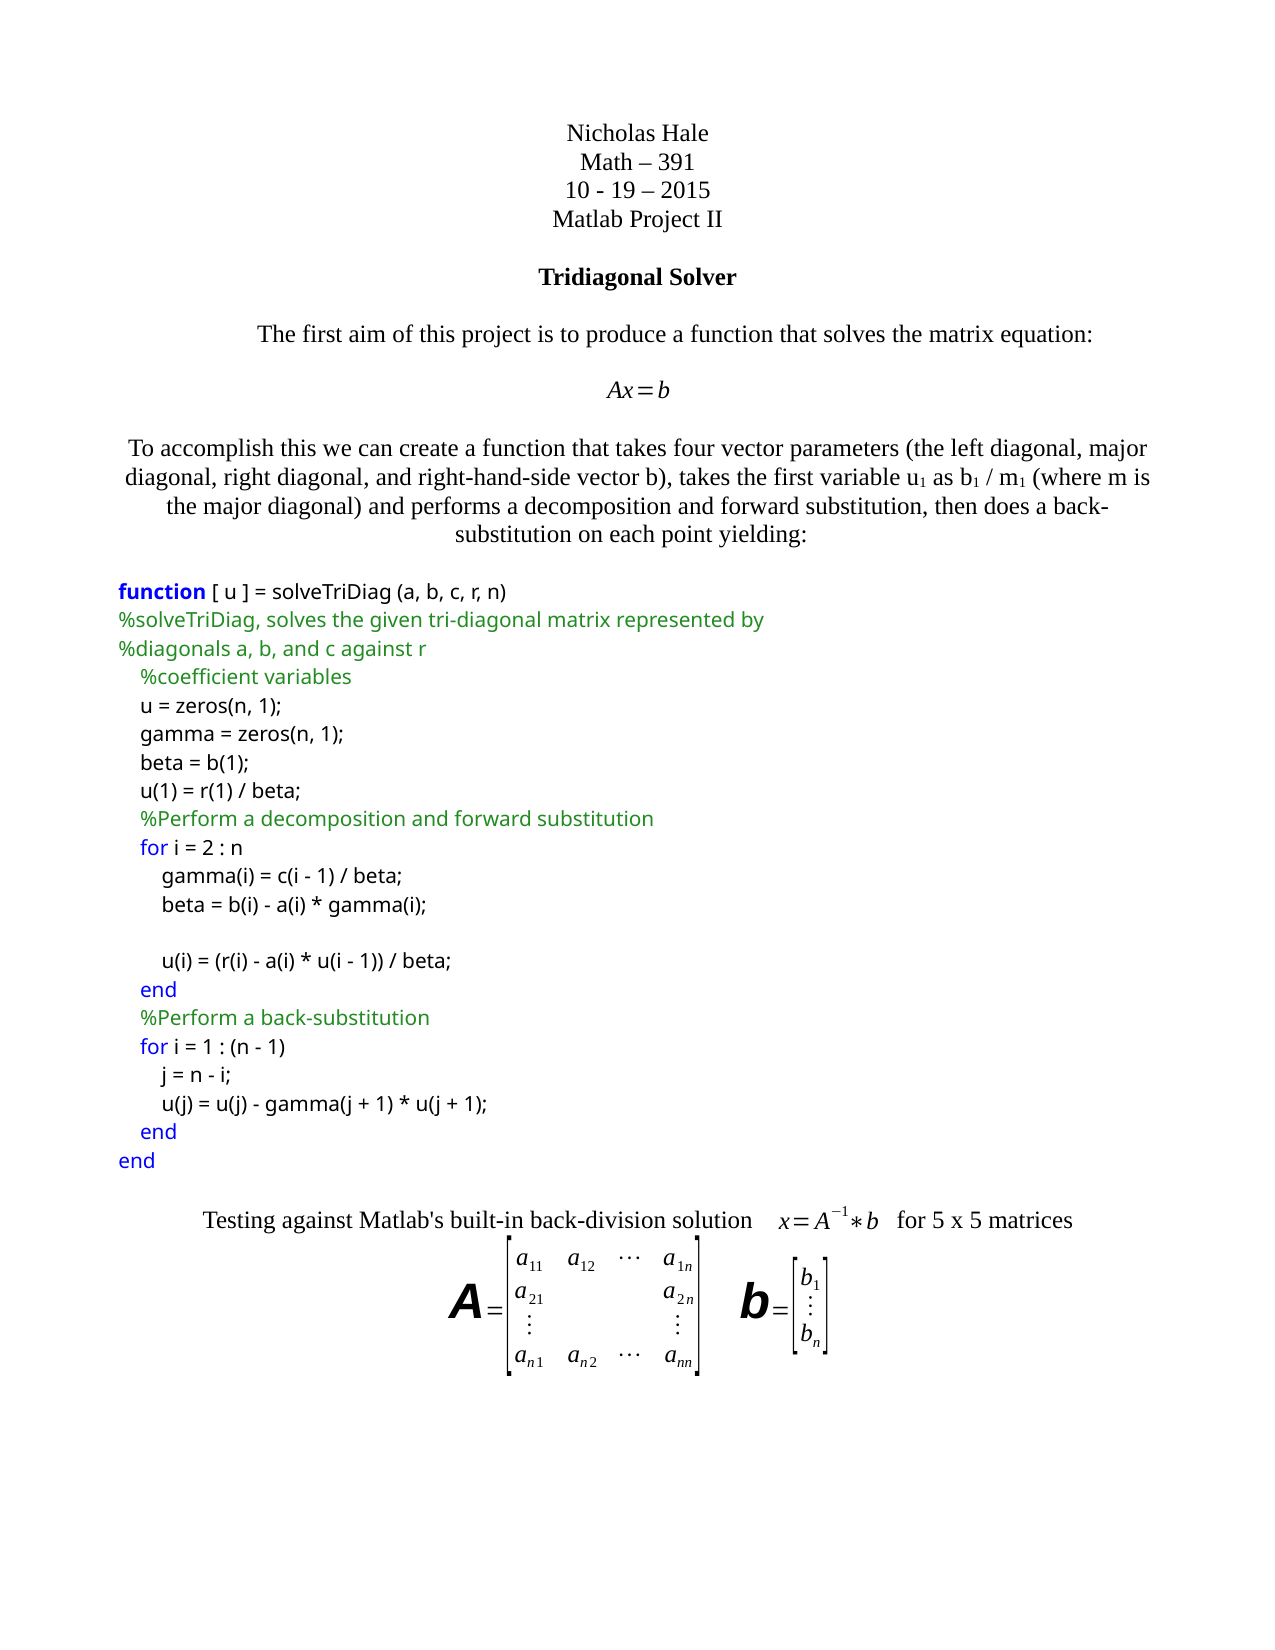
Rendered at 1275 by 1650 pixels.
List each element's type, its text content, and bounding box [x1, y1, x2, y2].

text %diagonals a, b, and c against r [118, 634, 1157, 662]
text function [ u ] = solveTriDiag (a, b, c, r, n) [118, 577, 1157, 605]
text Tridiagonal Solver [118, 262, 1157, 291]
text end [118, 1117, 1157, 1146]
text beta = b(i) - a(i) * gamma(i); [118, 890, 1157, 918]
text gamma = zeros(n, 1); [118, 719, 1157, 748]
text for i = 1 : (n - 1) [118, 1032, 1157, 1060]
text %solveTriDiag, solves the given tri-diagonal matrix represented by [118, 605, 1157, 634]
text u(j) = u(j) - gamma(j + 1) * u(j + 1); [118, 1089, 1157, 1117]
text 10 - 19 – 2015 [118, 176, 1157, 204]
text end [118, 1146, 1157, 1174]
text gamma(i) = c(i - 1) / beta; [118, 861, 1157, 890]
text Nicholas Hale [118, 118, 1157, 147]
text Math – 391 [118, 147, 1157, 176]
text u(1) = r(1) / beta; [118, 776, 1157, 804]
text %Perform a decomposition and forward substitution [118, 804, 1157, 833]
text The first aim of this project is to produce a function that solves the matrix equation: [118, 319, 1157, 348]
text beta = b(1); [118, 748, 1157, 776]
text for i = 2 : n [118, 833, 1157, 861]
text Testing against Matlab's built-in back-division solution for 5 x 5 matrices [118, 1203, 1157, 1234]
text %Perform a back-substitution [118, 1003, 1157, 1032]
text end [118, 975, 1157, 1003]
text Matlab Project II [118, 204, 1157, 233]
text %coefficient variables [118, 662, 1157, 691]
text u = zeros(n, 1); [118, 691, 1157, 719]
text j = n - i; [118, 1060, 1157, 1089]
text To accomplish this we can create a function that takes four vector parameters (the left diagonal, major diagonal, right diagonal, and right-hand-side vector b), takes the first variable u1 as b1 / m1 (where m is the major diagonal) and performs a decomposition and forward substitution, then does a back-substitution on each point yielding: [118, 433, 1157, 548]
text u(i) = (r(i) - a(i) * u(i - 1)) / beta; [118, 947, 1157, 975]
